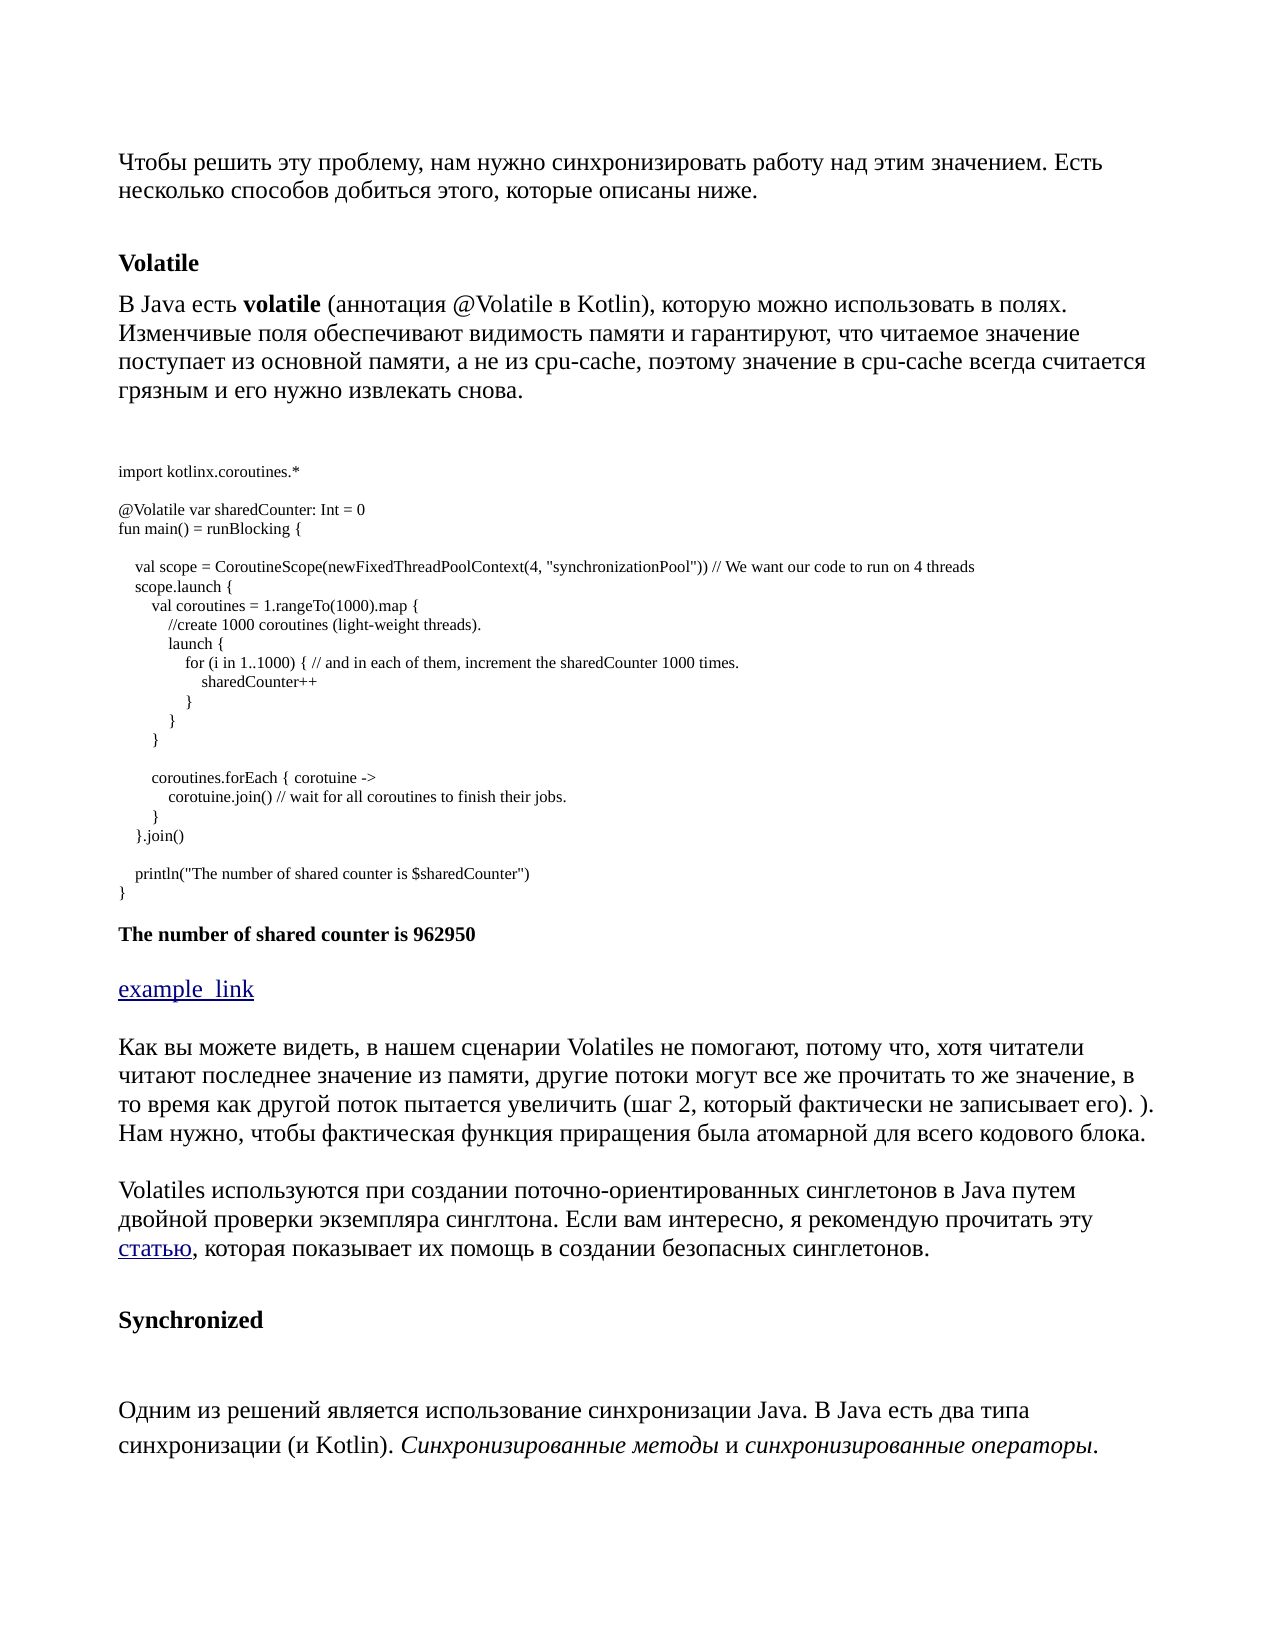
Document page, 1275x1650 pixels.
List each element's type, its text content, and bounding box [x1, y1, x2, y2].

text В Java есть volatile (аннотация @Volatile в Kotlin), которую можно использовать в полях. Изменчивые поля обеспечивают видимость памяти и гарантируют, что читаемое значение поступает из основной памяти, а не из cpu-cache, поэтому значение в cpu-cache всегда считается грязным и его нужно извлекать снова. [118, 289, 1157, 404]
text val coroutines = 1.rangeTo(1000).map { [118, 596, 1157, 615]
text } [118, 806, 1157, 826]
text Чтобы решить эту проблему, нам нужно синхронизировать работу над этим значением. Есть несколько способов добиться этого, которые описаны ниже. [118, 147, 1157, 204]
text coroutines.forEach { corotuine -> [118, 768, 1157, 787]
subtitle Synchronized [118, 1305, 1157, 1334]
text } [118, 691, 1157, 711]
text launch { [118, 634, 1157, 653]
text //create 1000 coroutines (light-weight threads). [118, 615, 1157, 634]
subtitle Volatile [118, 248, 1157, 276]
text @Volatile var sharedCounter: Int = 0 [118, 500, 1157, 519]
text Volatiles используются при создании поточно-ориентированных синглетонов в Java путем двойной проверки экземпляра синглтона. Если вам интересно, я рекомендую прочитать эту статью, которая показывает их помощь в создании безопасных синглетонов. [118, 1176, 1157, 1262]
text import kotlinx.coroutines.* [118, 461, 1157, 481]
text example_link [118, 974, 1157, 1003]
text corotuine.join() // wait for all coroutines to finish their jobs. [118, 787, 1157, 806]
text } [118, 711, 1157, 730]
text The number of shared counter is 962950 [118, 921, 1157, 946]
text for (i in 1..1000) { // and in each of them, increment the sharedCounter 1000 times. [118, 653, 1157, 672]
text println("The number of shared counter is $sharedCounter") [118, 864, 1157, 883]
text fun main() = runBlocking { [118, 519, 1157, 538]
text Как вы можете видеть, в нашем сценарии Volatiles не помогают, потому что, хотя читатели читают последнее значение из памяти, другие потоки могут все же прочитать то же значение, в то время как другой поток пытается увеличить (шаг 2, который фактически не записывает его). ). Нам нужно, чтобы фактическая функция приращения была атомарной для всего кодового блока. [118, 1032, 1157, 1147]
text scope.launch { [118, 576, 1157, 596]
text }.join() [118, 826, 1157, 845]
text } [118, 730, 1157, 749]
text val scope = CoroutineScope(newFixedThreadPoolContext(4, "synchronizationPool")) // We want our code to run on 4 threads [118, 557, 1157, 576]
text Одним из решений является использование синхронизации Java. В Java есть два типа синхронизации (и Kotlin). Синхронизированные методы и синхронизированные операторы. [118, 1395, 1157, 1459]
text sharedCounter++ [118, 672, 1157, 691]
text } [118, 883, 1157, 902]
